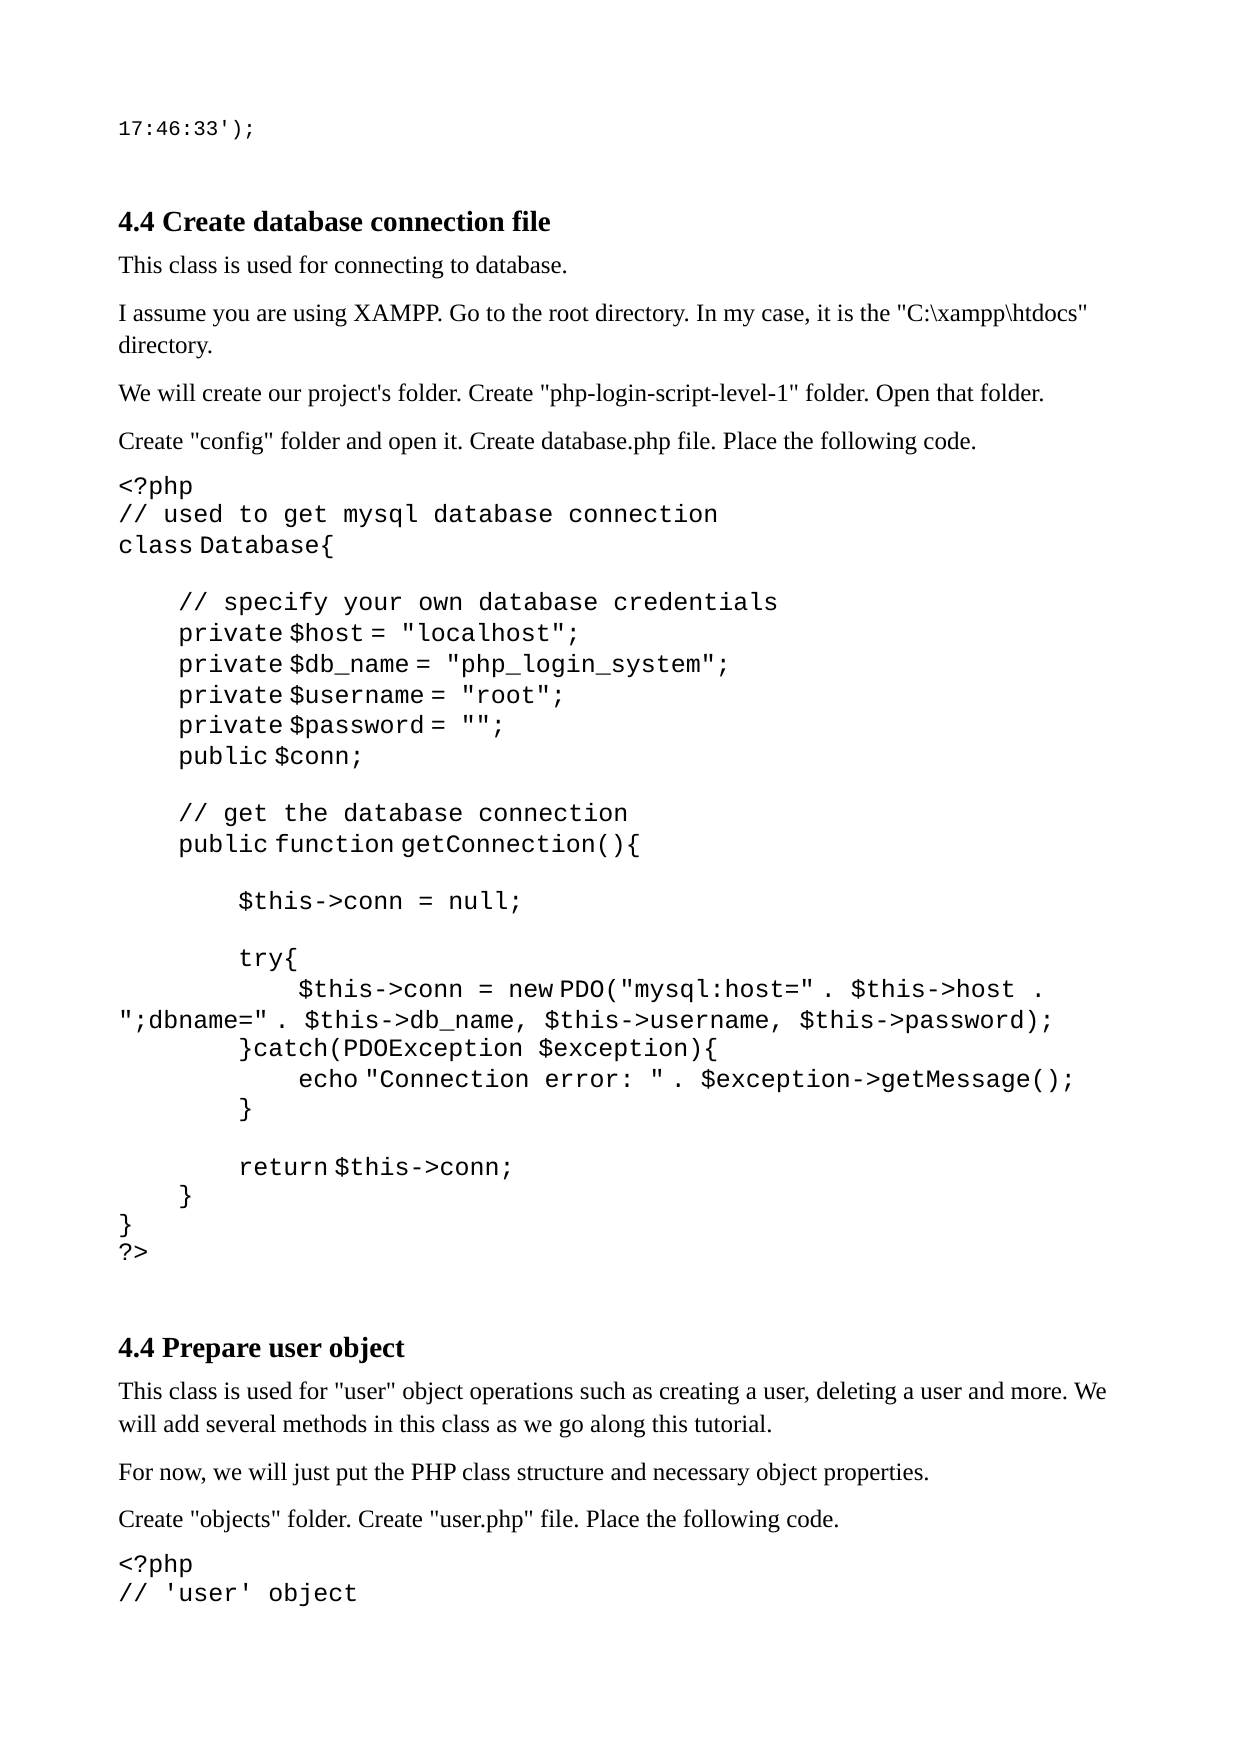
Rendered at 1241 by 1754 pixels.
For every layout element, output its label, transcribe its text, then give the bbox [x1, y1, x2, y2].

table_header <?php // 'user' object [118, 1552, 743, 1609]
text I assume you are using XAMPP. Go to the root directory. In my case, it is the "C:\xampp\htdocs" directory. [118, 298, 1122, 359]
text This class is used for connecting to database. [118, 250, 1122, 279]
table_header <?php // used to get mysql database connection class Database{ // specify your own database credentials private $host = "localhost"; private $db_name = "php_login_system"; private $username = "root"; private $password = ""; public $conn; // get the database connection public function getConnection(){ $this->conn = null; try{ $this->conn = new PDO("mysql:host=" . $this->host . ";dbname=" . $this->db_name, $this->username, $this->password); }catch(PDOException $exception){ echo "Connection error: " . $exception->getMessage(); } return $this->conn; } } ?> [118, 474, 1122, 1268]
text For now, we will just put the PHP class structure and necessary object properties. [118, 1457, 1122, 1486]
text We will create our project's folder. Create "php-login-script-level-1" folder. Open that folder. [118, 378, 1122, 407]
subtitle 4.4 Prepare user object [118, 1330, 1122, 1364]
table_header 17:46:33'); [118, 118, 1122, 142]
text Create "config" folder and open it. Create database.php file. Place the following code. [118, 426, 1122, 454]
subtitle 4.4 Create database connection file [118, 204, 1122, 237]
text Create "objects" folder. Create "user.php" file. Place the following code. [118, 1504, 1122, 1533]
text This class is used for "user" object operations such as creating a user, deleting a user and more. We will add several methods in this class as we go along this tutorial. [118, 1376, 1122, 1438]
